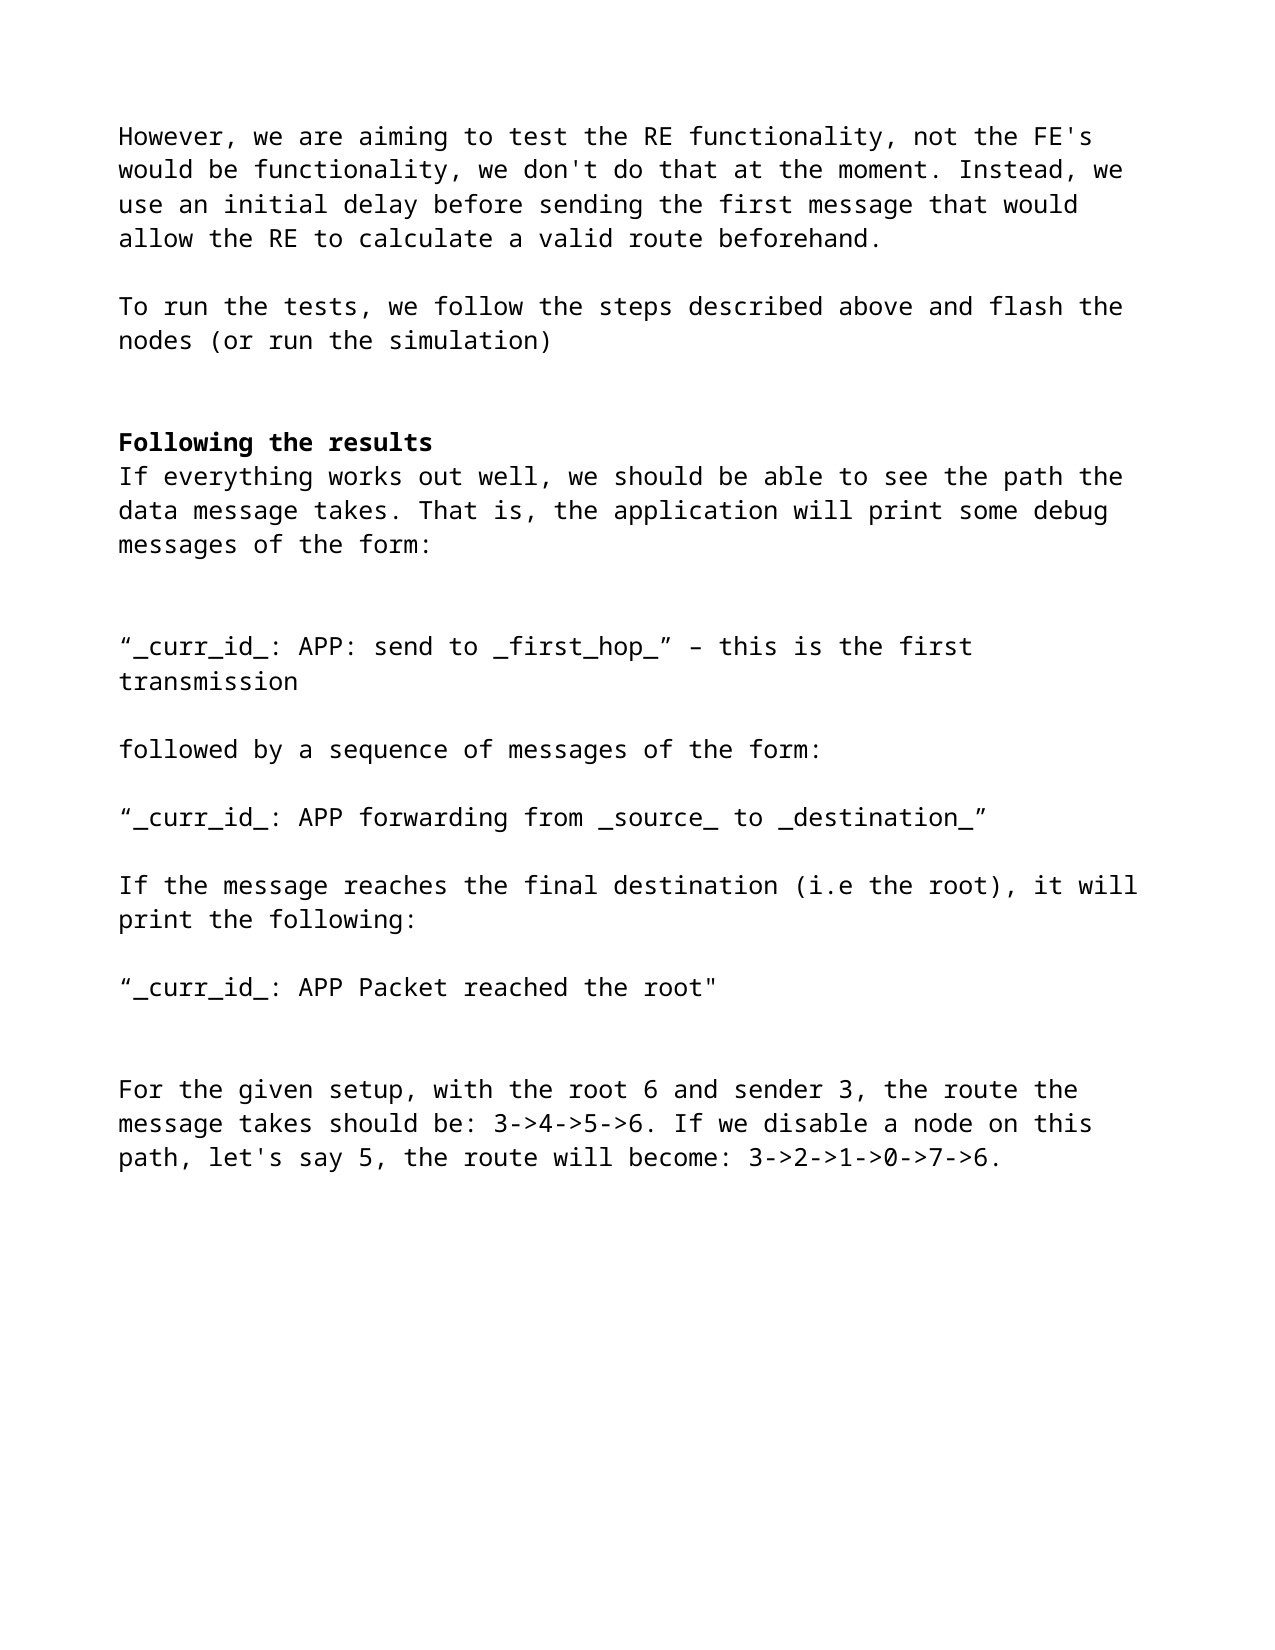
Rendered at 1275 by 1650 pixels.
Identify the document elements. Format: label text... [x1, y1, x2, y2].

text Following the results [118, 425, 1157, 459]
text followed by a sequence of messages of the form: [118, 731, 1157, 765]
text “_curr_id_: APP Packet reached the root" [118, 970, 1157, 1004]
text To run the tests, we follow the steps described above and flash the nodes (or run the simulation) [118, 288, 1157, 357]
text However, we are aiming to test the RE functionality, not the FE's would be functionality, we don't do that at the moment. Instead, we use an initial delay before sending the first message that would allow the RE to calculate a valid route beforehand. [118, 118, 1157, 254]
text For the given setup, with the root 6 and sender 3, the route the message takes should be: 3->4->5->6. If we disable a node on this path, let's say 5, the route will become: 3->2->1->0->7->6. [118, 1072, 1157, 1174]
text If the message reaches the final destination (i.e the root), it will print the following: [118, 867, 1157, 936]
text “_curr_id_: APP forwarding from _source_ to _destination_” [118, 799, 1157, 833]
text If everything works out well, we should be able to see the path the data message takes. That is, the application will print some debug messages of the form: [118, 459, 1157, 561]
text “_curr_id_: APP: send to _first_hop_” – this is the first transmission [118, 629, 1157, 697]
